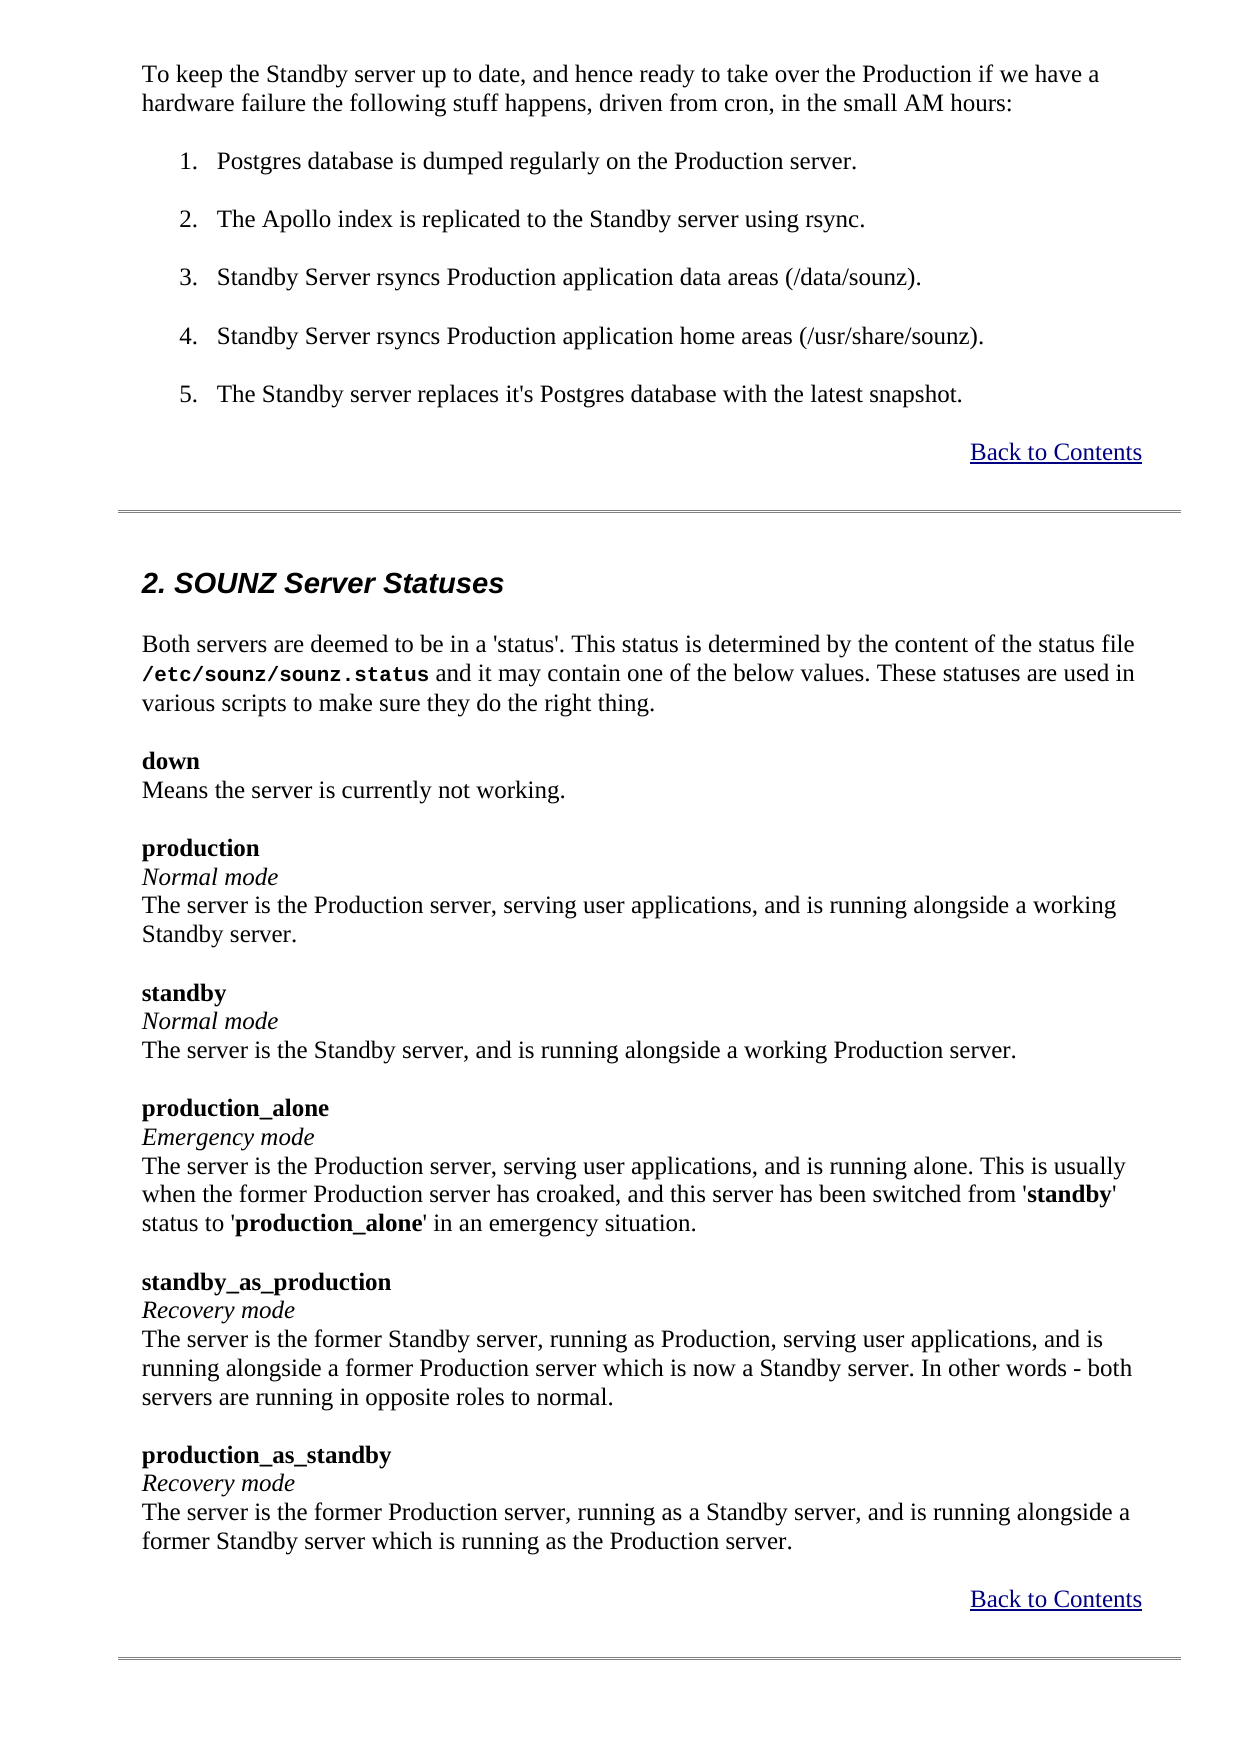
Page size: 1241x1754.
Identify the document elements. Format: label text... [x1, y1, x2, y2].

text production_as_standby Recovery mode The server is the former Production server, running as a Standby server, and is running alongside a former Standby server which is running as the Production server. [142, 1440, 1142, 1555]
list The Apollo index is replicated to the Standby server using rsync. [179, 204, 1142, 233]
text To keep the Standby server up to date, and hence ready to take over the Production if we have a hardware failure the following stuff happens, driven from cron, in the small AM hours: [142, 59, 1142, 117]
text production_alone Emergency mode The server is the Production server, serving user applications, and is running alone. This is usually when the former Production server has croaked, and this server has been switched from 'standby' status to 'production_alone' in an emergency situation. [142, 1093, 1142, 1237]
subtitle 2. SOUNZ Server Statuses [142, 567, 1142, 600]
text standby_as_production Recovery mode The server is the former Standby server, running as Production, serving user applications, and is running alongside a former Production server which is now a Standby server. In other words - both servers are running in opposite roles to normal. [142, 1267, 1142, 1410]
text standby Normal mode The server is the Standby server, and is running alongside a working Production server. [142, 978, 1142, 1064]
list Standby Server rsyncs Production application data areas (/data/sounz). [179, 262, 1142, 291]
list Postgres database is dumped regularly on the Production server. [179, 146, 1142, 175]
text Both servers are deemed to be in a 'status'. This status is determined by the content of the status file /etc/sounz/sounz.status and it may contain one of the below values. These statuses are used in various scripts to make sure they do the right thing. [142, 629, 1142, 717]
list The Standby server replaces it's Postgres database with the latest snapshot. [179, 379, 1142, 408]
text Back to Contents [142, 1584, 1142, 1613]
list Standby Server rsyncs Production application home areas (/usr/share/sounz). [179, 321, 1142, 349]
text down Means the server is currently not working. [142, 746, 1142, 804]
text production Normal mode The server is the Production server, serving user applications, and is running alongside a working Standby server. [142, 833, 1142, 948]
text Back to Contents [142, 437, 1142, 466]
